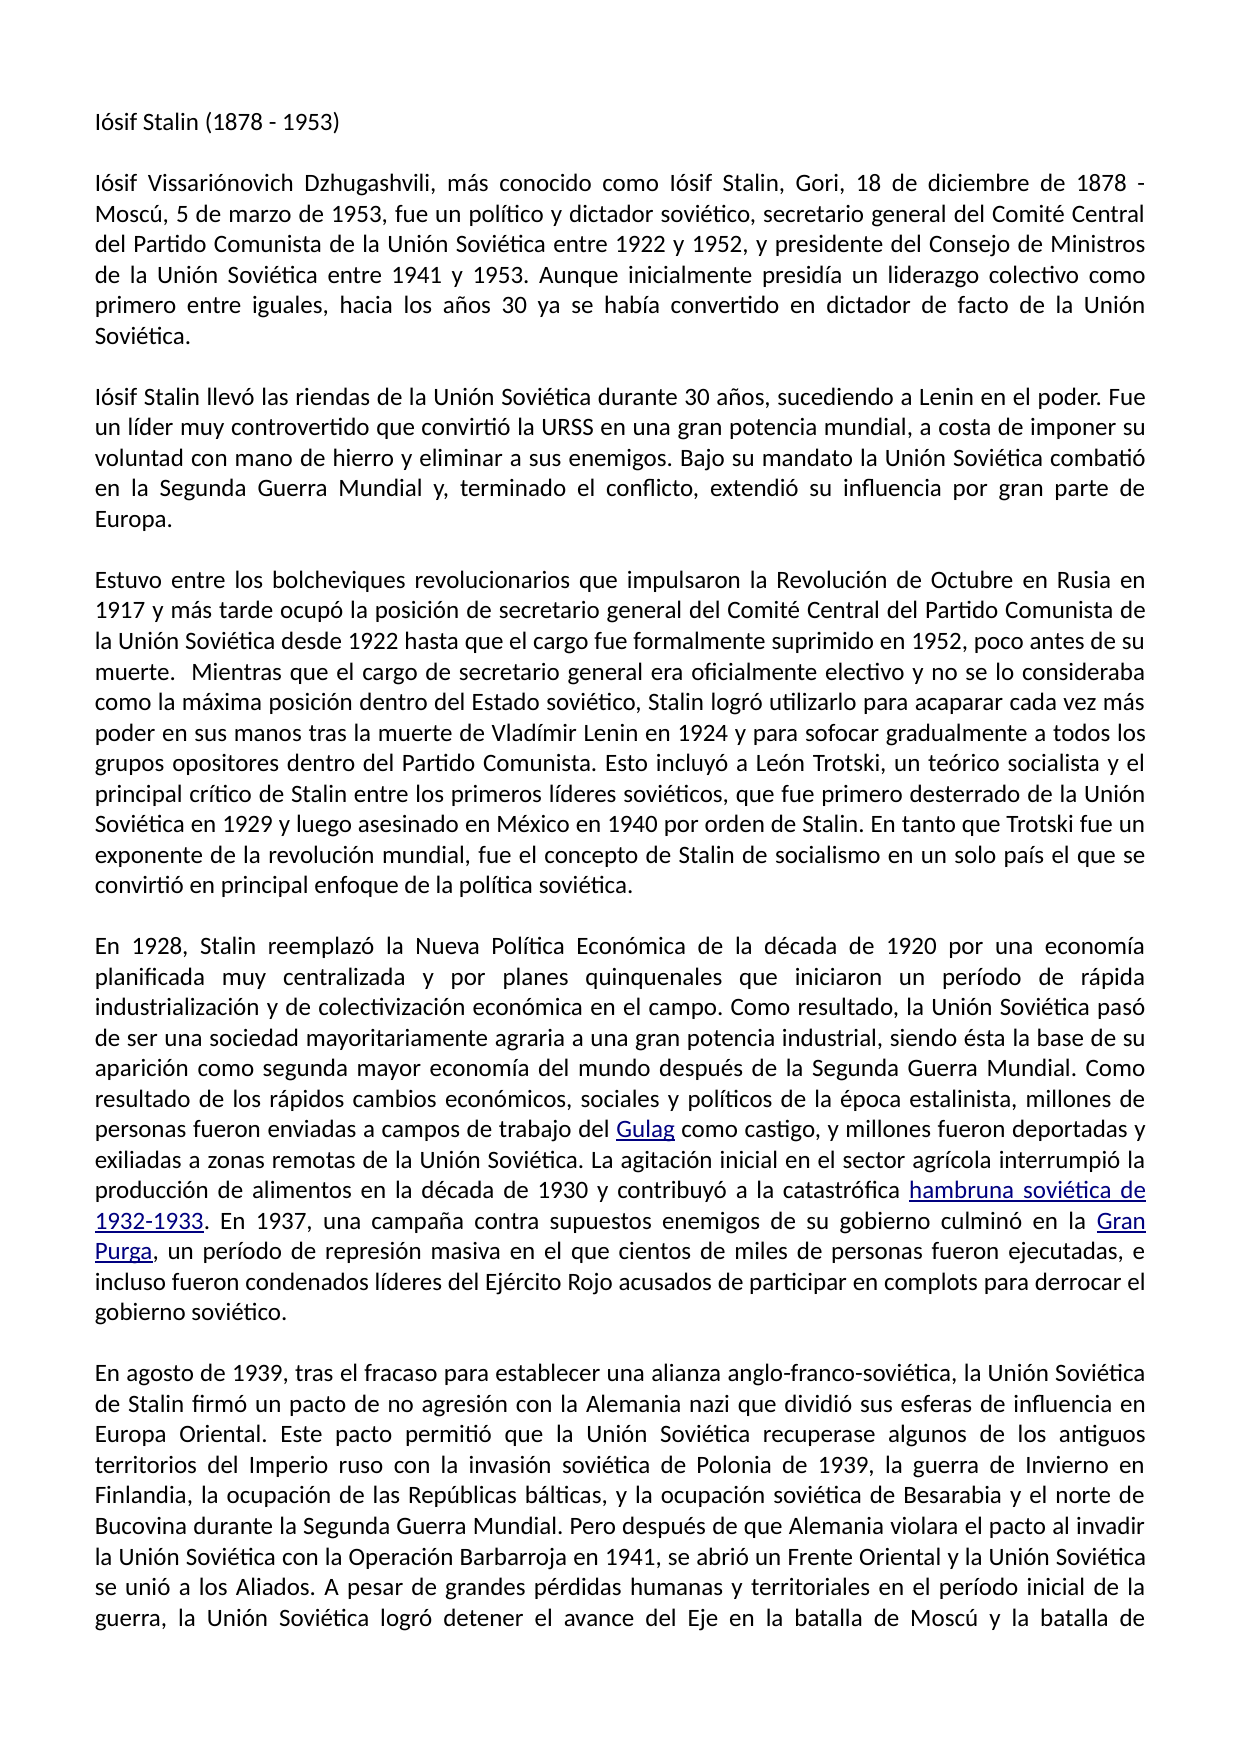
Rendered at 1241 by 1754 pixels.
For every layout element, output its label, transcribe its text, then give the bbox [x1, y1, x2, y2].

text Iósif Stalin llevó las riendas de la Unión Soviética durante 30 años, sucediendo a Lenin en el poder. Fue un líder muy controvertido que convirtió la URSS en una gran potencia mundial, a costa de imponer su voluntad con mano de hierro y eliminar a sus enemigos. Bajo su mandato la Unión Soviética combatió en la Segunda Guerra Mundial y, terminado el conflicto, extendió su influencia por gran parte de Europa. [94, 381, 1146, 533]
text En 1928, Stalin reemplazó la Nueva Política Económica de la década de 1920 por una economía planificada muy centralizada y por planes quinquenales que iniciaron un período de rápida industrialización y de colectivización económica en el campo. Como resultado, la Unión Soviética pasó de ser una sociedad mayoritariamente agraria a una gran potencia industrial, siendo ésta la base de su aparición como segunda mayor economía del mundo después de la Segunda Guerra Mundial. Como resultado de los rápidos cambios económicos, sociales y políticos de la época estalinista, millones de personas fueron enviadas a campos de trabajo del Gulag como castigo, y millones fueron deportadas y exiliadas a zonas remotas de la Unión Soviética. La agitación inicial en el sector agrícola interrumpió la producción de alimentos en la década de 1930 y contribuyó a la catastrófica hambruna soviética de 1932-1933. En 1937, una campaña contra supuestos enemigos de su gobierno culminó en la Gran Purga, un período de represión masiva en el que cientos de miles de personas fueron ejecutadas, e incluso fueron condenados líderes del Ejército Rojo acusados de participar en complots para derrocar el gobierno soviético. [94, 930, 1146, 1327]
text En agosto de 1939, tras el fracaso para establecer una alianza anglo-franco-soviética, la Unión Soviética de Stalin firmó un pacto de no agresión con la Alemania nazi que dividió sus esferas de influencia en Europa Oriental. Este pacto permitió que la Unión Soviética recuperase algunos de los antiguos territorios del Imperio ruso con la invasión soviética de Polonia de 1939, la guerra de Invierno en Finlandia, la ocupación de las Repúblicas bálticas, y la ocupación soviética de Besarabia y el norte de Bucovina durante la Segunda Guerra Mundial. Pero después de que Alemania violara el pacto al invadir la Unión Soviética con la Operación Barbarroja en 1941, se abrió un Frente Oriental y la Unión Soviética se unió a los Aliados. A pesar de grandes pérdidas humanas y territoriales en el período inicial de la guerra, la Unión Soviética logró detener el avance del Eje en la batalla de Moscú y la batalla de [94, 1358, 1146, 1632]
text Estuvo entre los bolcheviques revolucionarios que impulsaron la Revolución de Octubre en Rusia en 1917 y más tarde ocupó la posición de secretario general del Comité Central del Partido Comunista de la Unión Soviética desde 1922 hasta que el cargo fue formalmente suprimido en 1952, poco antes de su muerte. Mientras que el cargo de secretario general era oficialmente electivo y no se lo consideraba como la máxima posición dentro del Estado soviético, Stalin logró utilizarlo para acaparar cada vez más poder en sus manos tras la muerte de Vladímir Lenin en 1924 y para sofocar gradualmente a todos los grupos opositores dentro del Partido Comunista. Esto incluyó a León Trotski, un teórico socialista y el principal crítico de Stalin entre los primeros líderes soviéticos, que fue primero desterrado de la Unión Soviética en 1929 y luego asesinado en México en 1940 por orden de Stalin. En tanto que Trotski fue un exponente de la revolución mundial, fue el concepto de Stalin de socialismo en un solo país el que se convirtió en principal enfoque de la política soviética. [94, 564, 1146, 900]
text Iósif Vissariónovich Dzhugashvili, más conocido como Iósif Stalin, Gori, 18 de diciembre de 1878 - Moscú, 5 de marzo de 1953, fue un político y dictador soviético, secretario general del Comité Central del Partido Comunista de la Unión Soviética entre 1922 y 1952, y presidente del Consejo de Ministros de la Unión Soviética entre 1941 y 1953. Aunque inicialmente presidía un liderazgo colectivo como primero entre iguales, hacia los años 30 ya se había convertido en dictador de facto de la Unión Soviética. [94, 167, 1146, 350]
text Iósif Stalin (1878 - 1953) [94, 106, 1146, 137]
